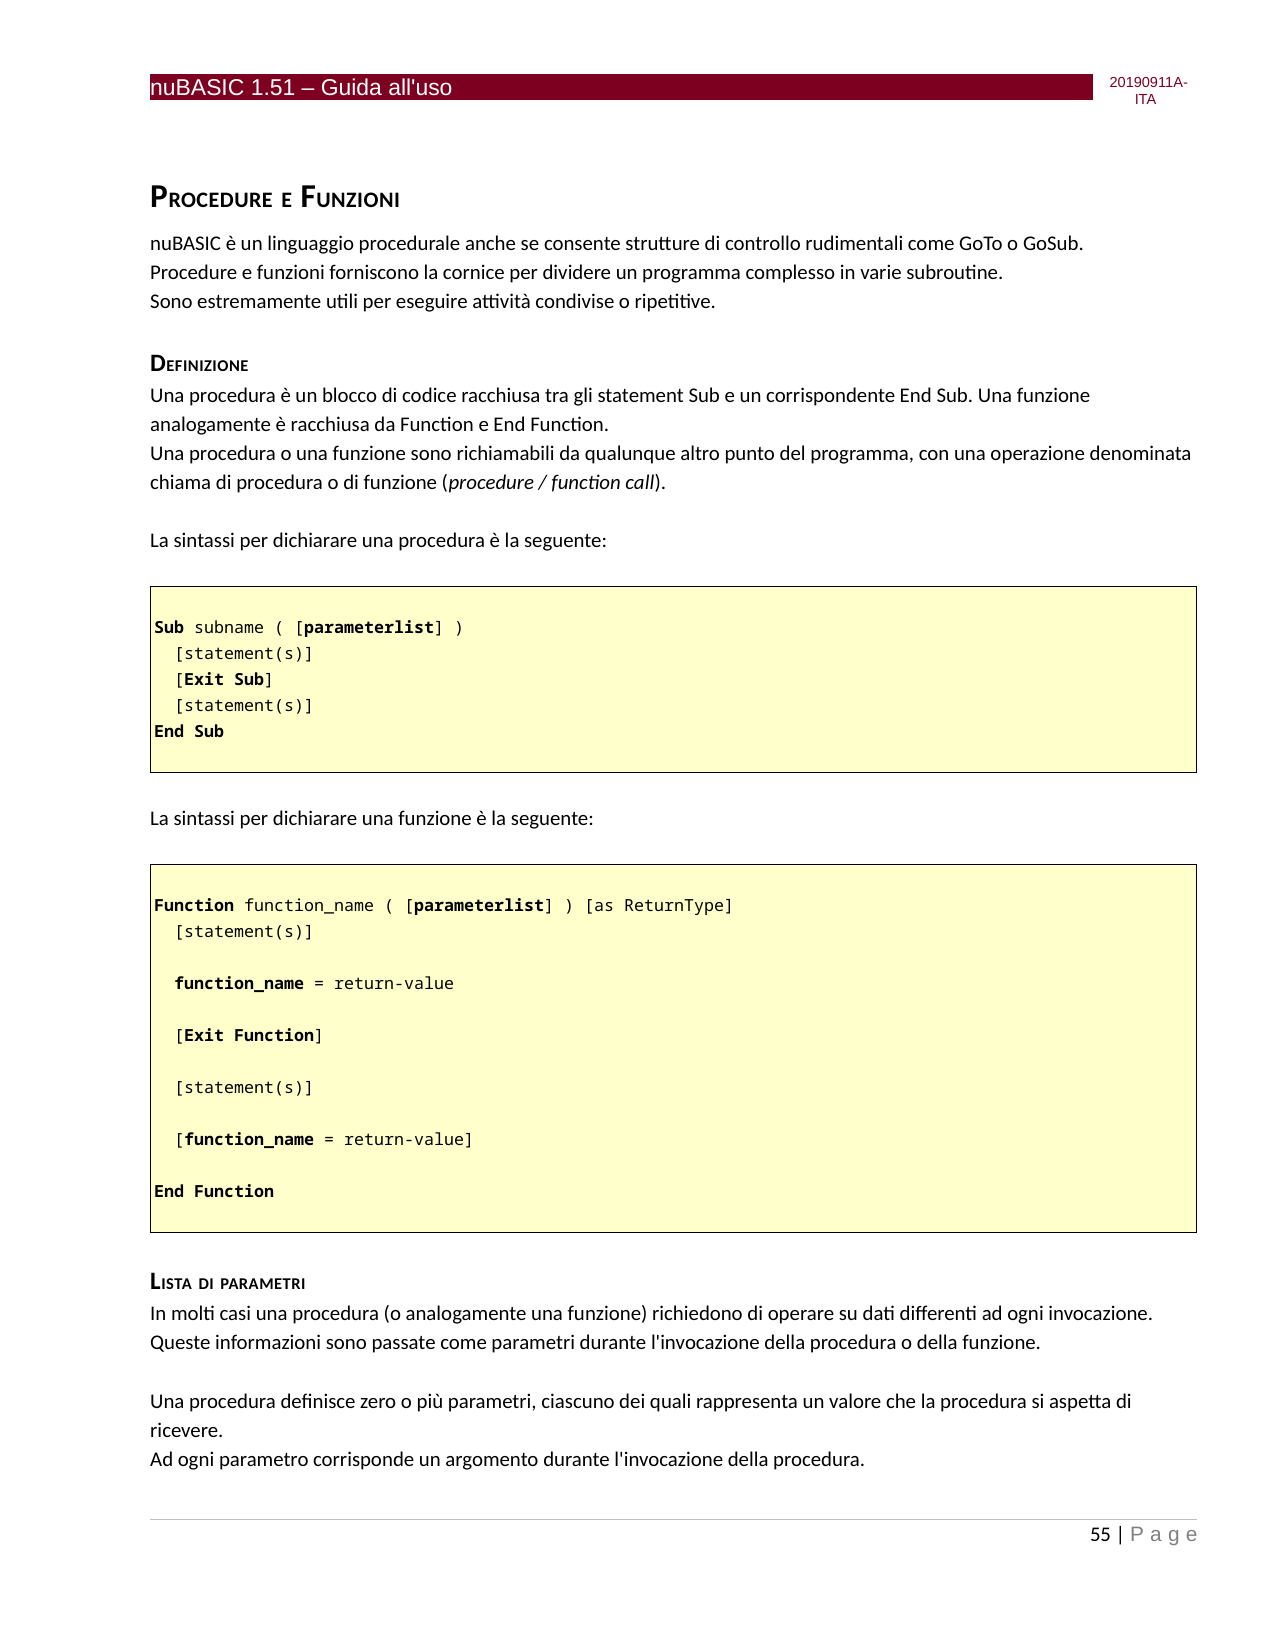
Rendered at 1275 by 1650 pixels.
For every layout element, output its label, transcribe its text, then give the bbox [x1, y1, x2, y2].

list [statement(s)] [151, 638, 1196, 664]
list [Exit Sub] [151, 664, 1196, 690]
list End Sub [151, 716, 1196, 742]
text La sintassi per dichiarare una procedura è la seguente: [150, 528, 1197, 553]
text Una procedura è un blocco di codice racchiusa tra gli statement Sub e un corrispondente End Sub. Una funzione analogamente è racchiusa da Function e End Function. [150, 382, 1197, 436]
subtitle Definizione [150, 347, 1197, 377]
text Sono estremamente utili per eseguire attività condivise o ripetitive. [150, 288, 1197, 314]
list function_name = return-value [151, 968, 1196, 994]
list [statement(s)] [151, 916, 1196, 942]
list [Exit Function] [151, 1020, 1196, 1046]
list Sub subname ( [parameterlist] ) [151, 612, 1196, 638]
text Queste informazioni sono passate come parametri durante l'invocazione della procedura o della funzione. [150, 1329, 1197, 1355]
list End Function [151, 1176, 1196, 1202]
text Una procedura o una funzione sono richiamabili da qualunque altro punto del programma, con una operazione denominata chiama di procedura o di funzione (procedure / function call). [150, 440, 1197, 495]
subtitle Lista di parametri [150, 1265, 1197, 1296]
text Ad ogni parametro corrisponde un argomento durante l'invocazione della procedura. [150, 1446, 1197, 1472]
text Una procedura definisce zero o più parametri, ciascuno dei quali rappresenta un valore che la procedura si aspetta di ricevere. [150, 1388, 1197, 1442]
text La sintassi per dichiarare una funzione è la seguente: [150, 805, 1197, 831]
list [function_name = return-value] [151, 1124, 1196, 1150]
subtitle Procedure e Funzioni [150, 175, 1197, 216]
list [statement(s)] [151, 690, 1196, 716]
text nuBASIC è un linguaggio procedurale anche se consente strutture di controllo rudimentali come GoTo o GoSub. [150, 230, 1197, 256]
list [statement(s)] [151, 1072, 1196, 1098]
text Procedure e funzioni forniscono la cornice per dividere un programma complesso in varie subroutine. [150, 259, 1197, 285]
list Function function_name ( [parameterlist] ) [as ReturnType] [151, 890, 1196, 916]
text In molti casi una procedura (o analogamente una funzione) richiedono di operare su dati differenti ad ogni invocazione. [150, 1300, 1197, 1326]
